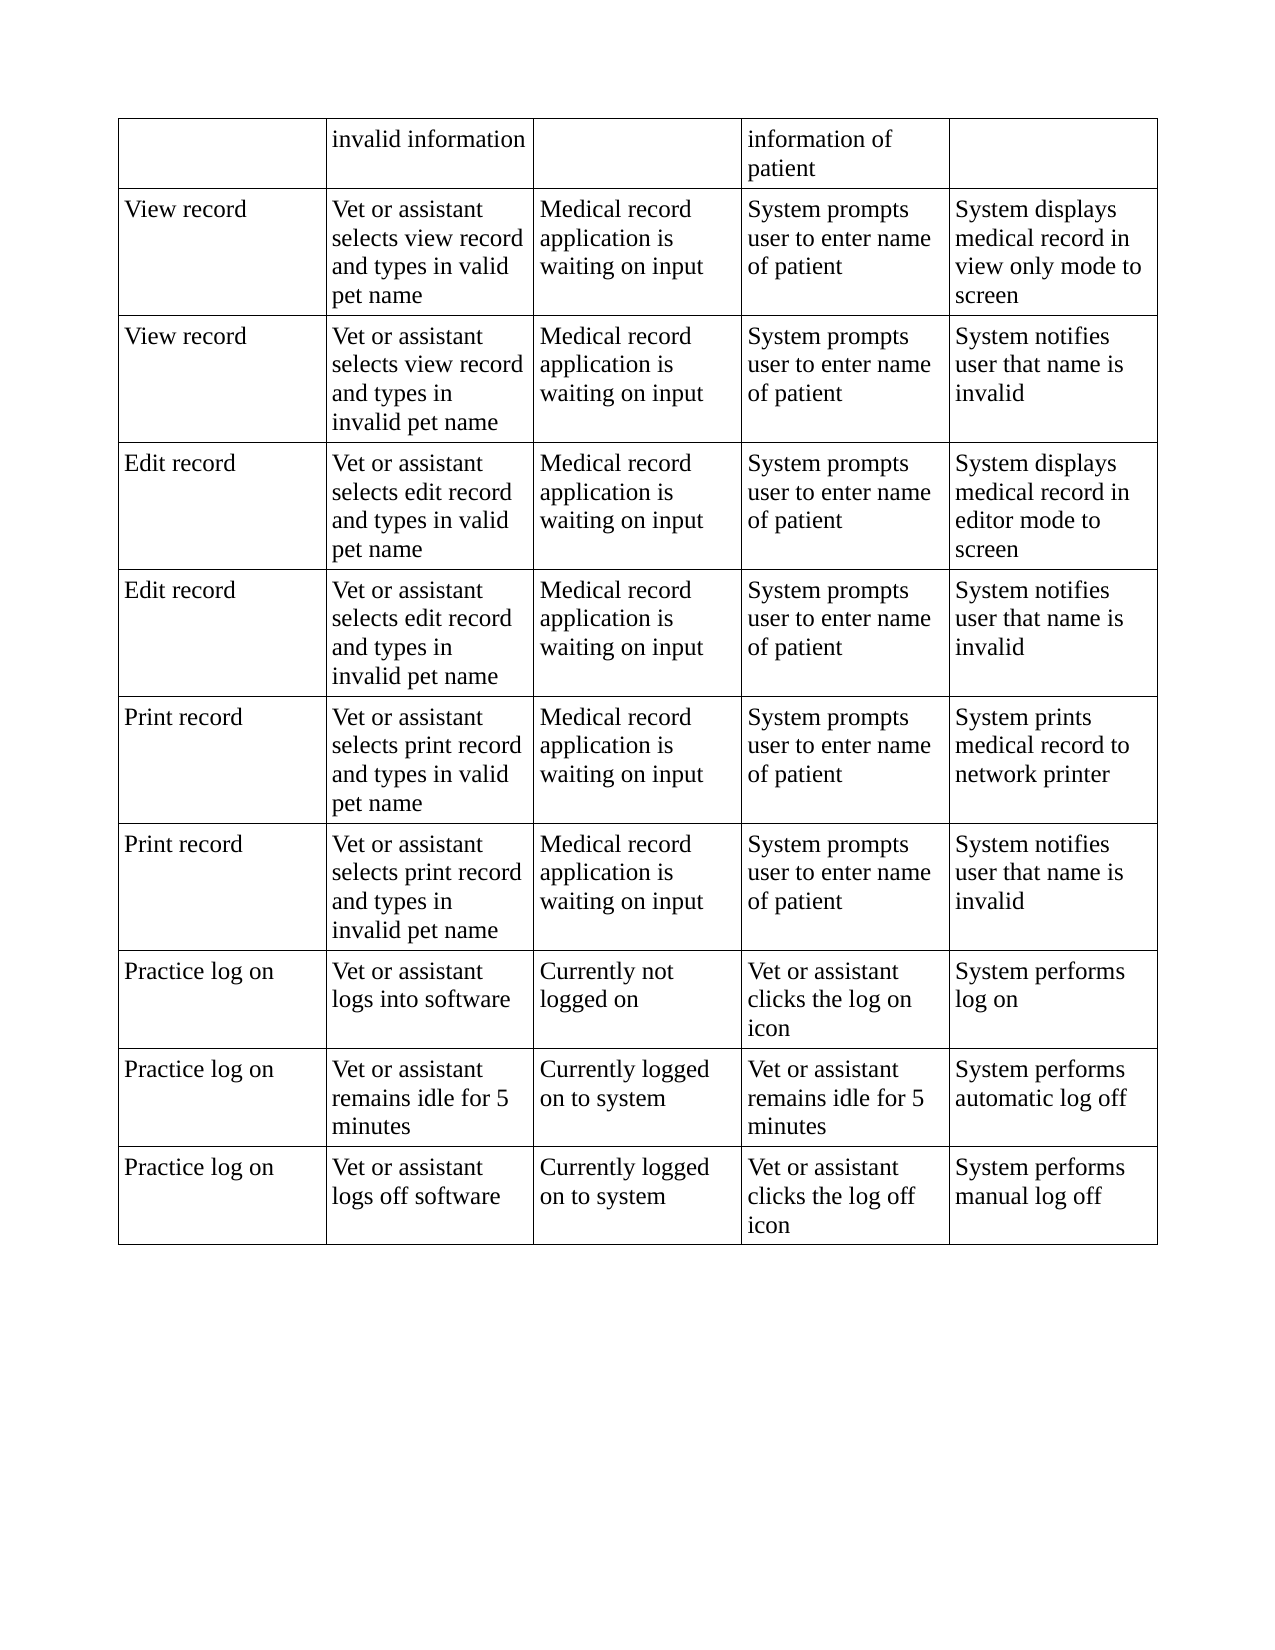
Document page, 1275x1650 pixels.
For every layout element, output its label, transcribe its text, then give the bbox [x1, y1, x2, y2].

table_cell Print record [119, 697, 326, 822]
table_cell System displays medical record in view only mode to screen [950, 189, 1157, 314]
table_cell System performs manual log off [950, 1147, 1157, 1244]
table_cell Vet or assistant selects edit record and types in valid pet name [327, 443, 533, 568]
table_cell Vet or assistant clicks the log on icon [742, 951, 949, 1048]
table_cell Medical record application is waiting on input [534, 443, 741, 568]
table_cell Practice log on [119, 1049, 326, 1146]
table_cell Medical record application is waiting on input [534, 316, 741, 442]
table_cell System prompts user to enter name of patient [742, 824, 949, 949]
table_cell Vet or assistant remains idle for 5 minutes [327, 1049, 533, 1146]
table_cell System prompts user to enter name of patient [742, 697, 949, 822]
table_cell View record [119, 316, 326, 442]
table_cell Vet or assistant selects print record and types in valid pet name [327, 697, 533, 822]
table_cell Vet or assistant selects view record and types in valid pet name [327, 189, 533, 314]
table_cell Practice log on [119, 1147, 326, 1244]
table_cell Vet or assistant selects edit record and types in invalid pet name [327, 570, 533, 696]
table_cell System prompts user to enter name of patient [742, 443, 949, 568]
table_cell Vet or assistant selects view record and types in invalid pet name [327, 316, 533, 442]
table_cell invalid information [327, 119, 533, 188]
table_cell View record [119, 189, 326, 314]
table_cell Currently not logged on [534, 951, 741, 1048]
table_cell System prompts user to enter name of patient [742, 570, 949, 696]
table_cell Vet or assistant selects print record and types in invalid pet name [327, 824, 533, 949]
table_cell System notifies user that name is invalid [950, 316, 1157, 442]
table_cell Currently logged on to system [534, 1147, 741, 1244]
table_cell Medical record application is waiting on input [534, 824, 741, 949]
table_cell Vet or assistant logs off software [327, 1147, 533, 1244]
table_cell System prints medical record to network printer [950, 697, 1157, 822]
table_cell Print record [119, 824, 326, 949]
table_cell [950, 119, 1157, 188]
table_cell System prompts user to enter name of patient [742, 189, 949, 314]
table_cell Edit record [119, 570, 326, 696]
table_cell Practice log on [119, 951, 326, 1048]
table_cell information of patient [742, 119, 949, 188]
table_cell System notifies user that name is invalid [950, 824, 1157, 949]
table_cell Vet or assistant clicks the log off icon [742, 1147, 949, 1244]
table_cell Medical record application is waiting on input [534, 697, 741, 822]
table_cell [534, 119, 741, 188]
table_cell [119, 119, 326, 188]
table_cell System displays medical record in editor mode to screen [950, 443, 1157, 568]
table_cell System performs automatic log off [950, 1049, 1157, 1146]
table_cell Vet or assistant remains idle for 5 minutes [742, 1049, 949, 1146]
table_cell Medical record application is waiting on input [534, 189, 741, 314]
table_cell Vet or assistant logs into software [327, 951, 533, 1048]
table_cell System notifies user that name is invalid [950, 570, 1157, 696]
table_cell Edit record [119, 443, 326, 568]
table_cell System prompts user to enter name of patient [742, 316, 949, 442]
table_cell System performs log on [950, 951, 1157, 1048]
table_cell Medical record application is waiting on input [534, 570, 741, 696]
table_cell Currently logged on to system [534, 1049, 741, 1146]
